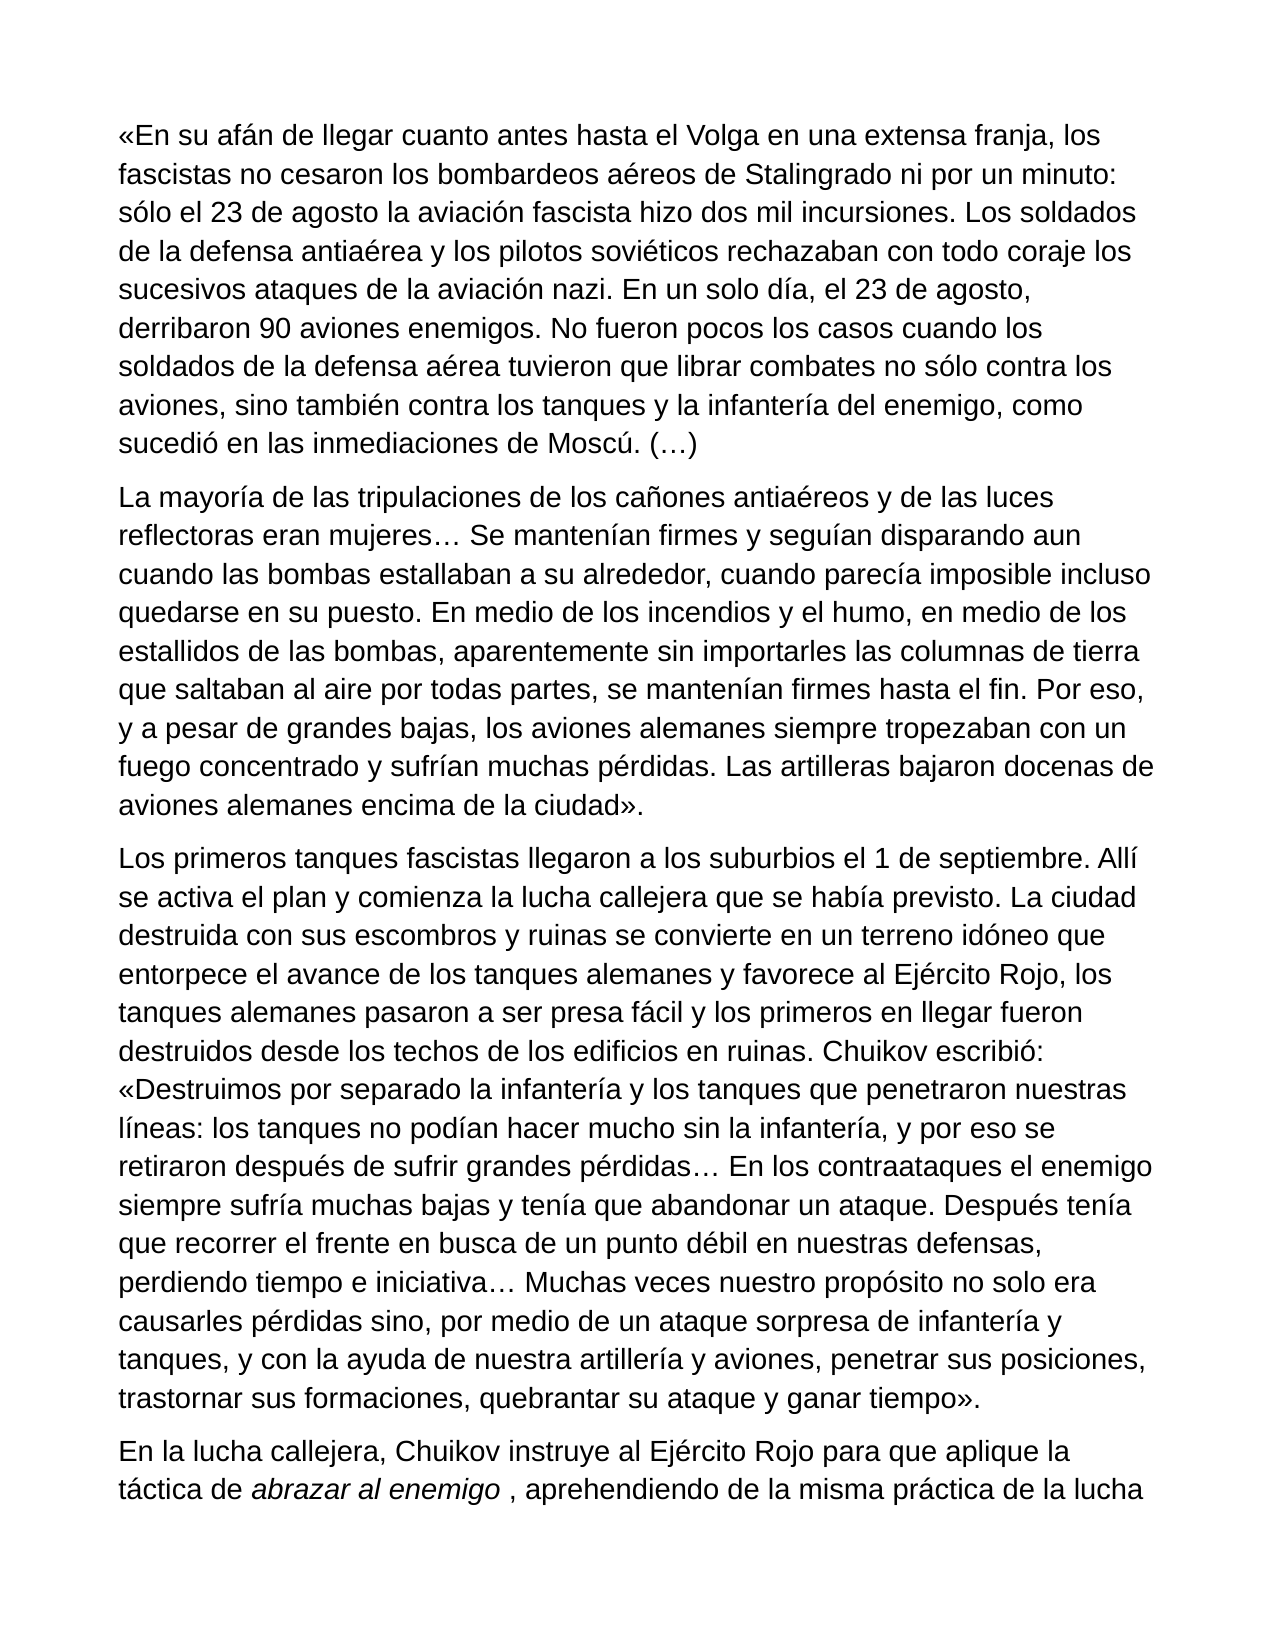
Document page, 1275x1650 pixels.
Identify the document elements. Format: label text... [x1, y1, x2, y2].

text La mayoría de las tripulaciones de los cañones antiaéreos y de las luces reflectoras eran mujeres… Se mantenían firmes y seguían disparando aun cuando las bombas estallaban a su alrededor, cuando parecía imposible incluso quedarse en su puesto. En medio de los incendios y el humo, en medio de los estallidos de las bombas, aparentemente sin importarles las columnas de tierra que saltaban al aire por todas partes, se mantenían firmes hasta el fin. Por eso, y a pesar de grandes bajas, los aviones alemanes siempre tropezaban con un fuego concentrado y sufrían muchas pérdidas. Las artilleras bajaron docenas de aviones alemanes encima de la ciudad». [118, 479, 1157, 821]
text Los primeros tanques fascistas llegaron a los suburbios el 1 de septiembre. Allí se activa el plan y comienza la lucha callejera que se había previsto. La ciudad destruida con sus escombros y ruinas se convierte en un terreno idóneo que entorpece el avance de los tanques alemanes y favorece al Ejército Rojo, los tanques alemanes pasaron a ser presa fácil y los primeros en llegar fueron destruidos desde los techos de los edificios en ruinas. Chuikov escribió: «Destruimos por separado la infantería y los tanques que penetraron nuestras líneas: los tanques no podían hacer mucho sin la infantería, y por eso se retiraron después de sufrir grandes pérdidas… En los contraataques el enemigo siempre sufría muchas bajas y tenía que abandonar un ataque. Después tenía que recorrer el frente en busca de un punto débil en nuestras defensas, perdiendo tiempo e iniciativa… Muchas veces nuestro propósito no solo era causarles pérdidas sino, por medio de un ataque sorpresa de infantería y tanques, y con la ayuda de nuestra artillería y aviones, penetrar sus posiciones, trastornar sus formaciones, quebrantar su ataque y ganar tiempo». [118, 841, 1157, 1414]
text En la lucha callejera, Chuikov instruye al Ejército Rojo para que aplique la táctica de abrazar al enemigo , aprehendiendo de la misma práctica de la lucha [118, 1434, 1157, 1506]
text «En su afán de llegar cuanto antes hasta el Volga en una extensa franja, los fascistas no cesaron los bombardeos aéreos de Stalingrado ni por un minuto: sólo el 23 de agosto la aviación fascista hizo dos mil incursiones. Los soldados de la defensa antiaérea y los pilotos soviéticos rechazaban con todo coraje los sucesivos ataques de la aviación nazi. En un solo día, el 23 de agosto, derribaron 90 aviones enemigos. No fueron pocos los casos cuando los soldados de la defensa aérea tuvieron que librar combates no sólo contra los aviones, sino también contra los tanques y la infantería del enemigo, como sucedió en las inmediaciones de Moscú. (…) [118, 118, 1157, 460]
